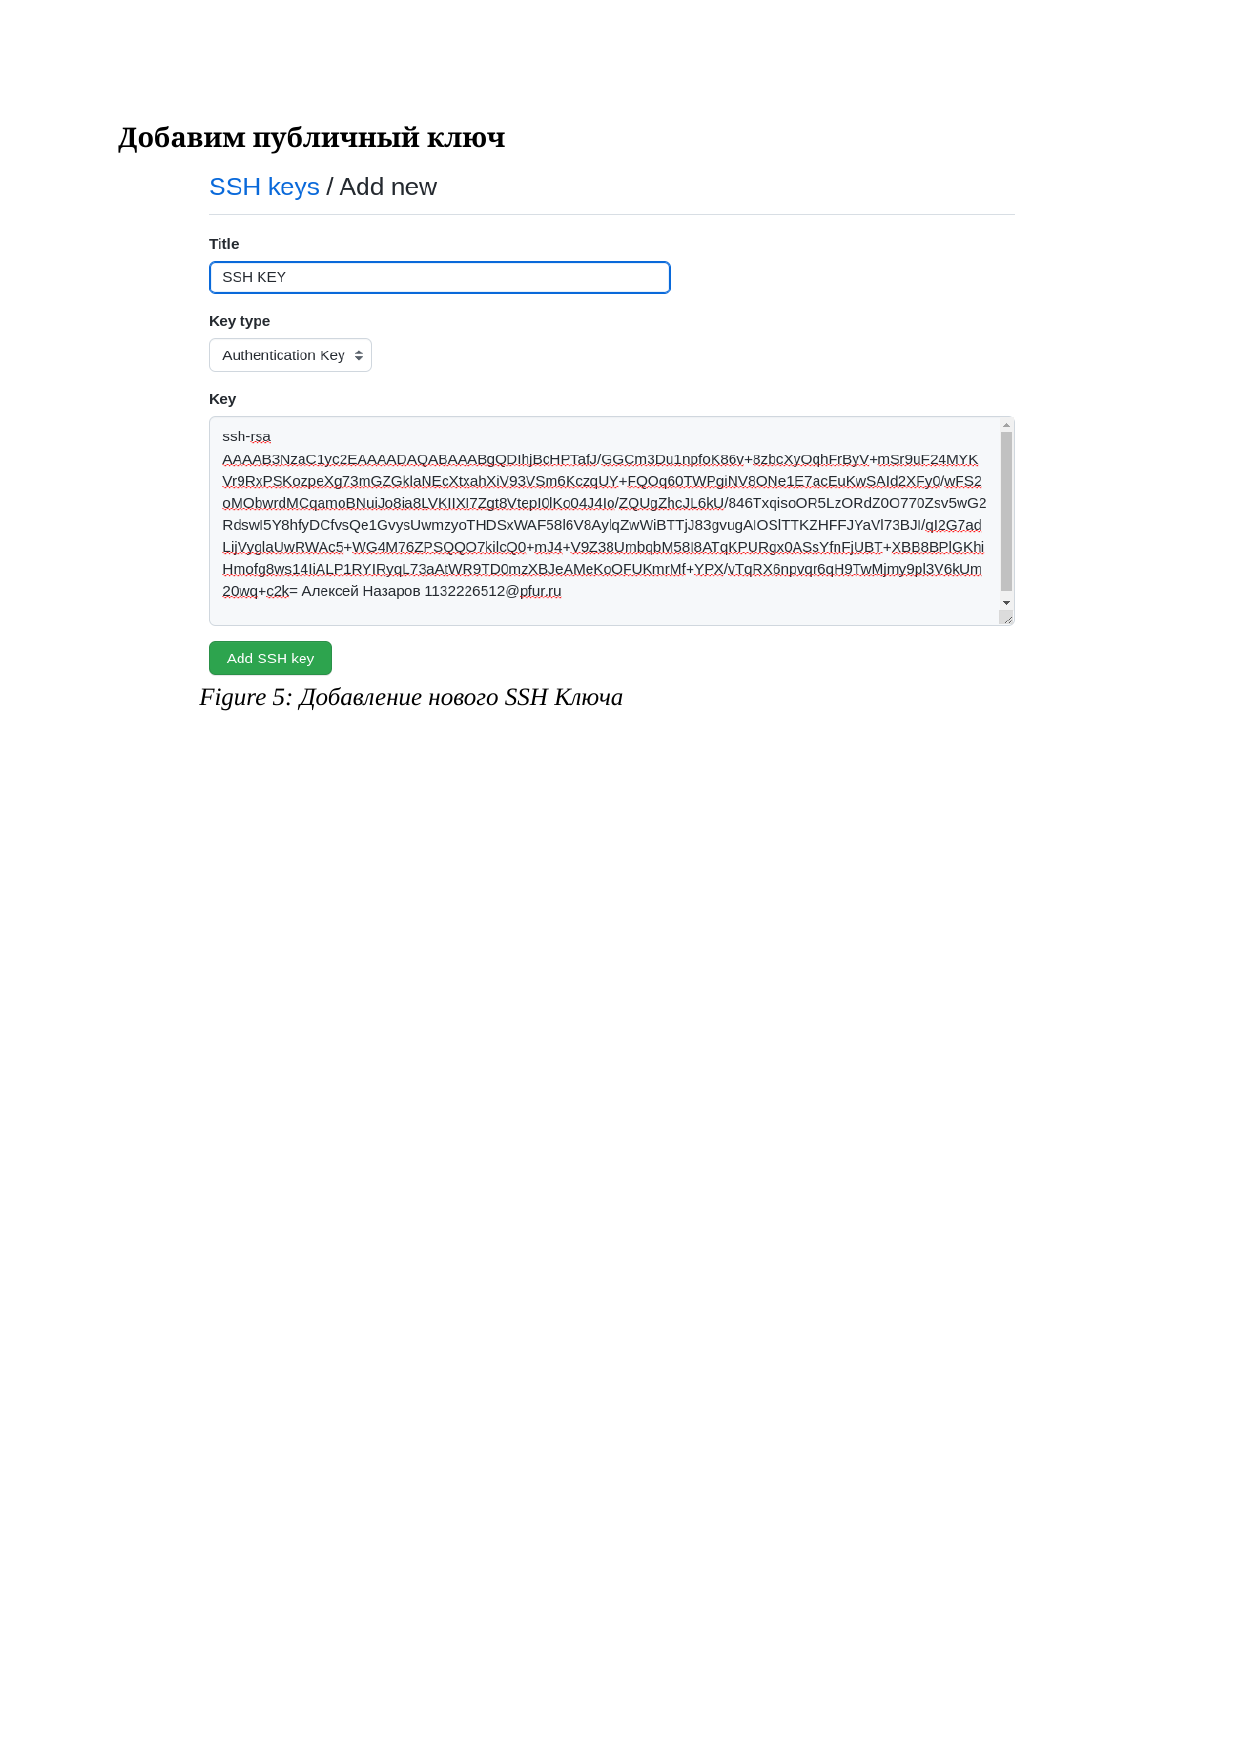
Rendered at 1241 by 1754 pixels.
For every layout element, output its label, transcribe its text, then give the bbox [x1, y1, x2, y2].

subtitle Добавим публичный ключ [118, 118, 1122, 155]
picture [199, 167, 1042, 682]
text Figure 5: Добавление нового SSH Ключа [199, 682, 1041, 711]
